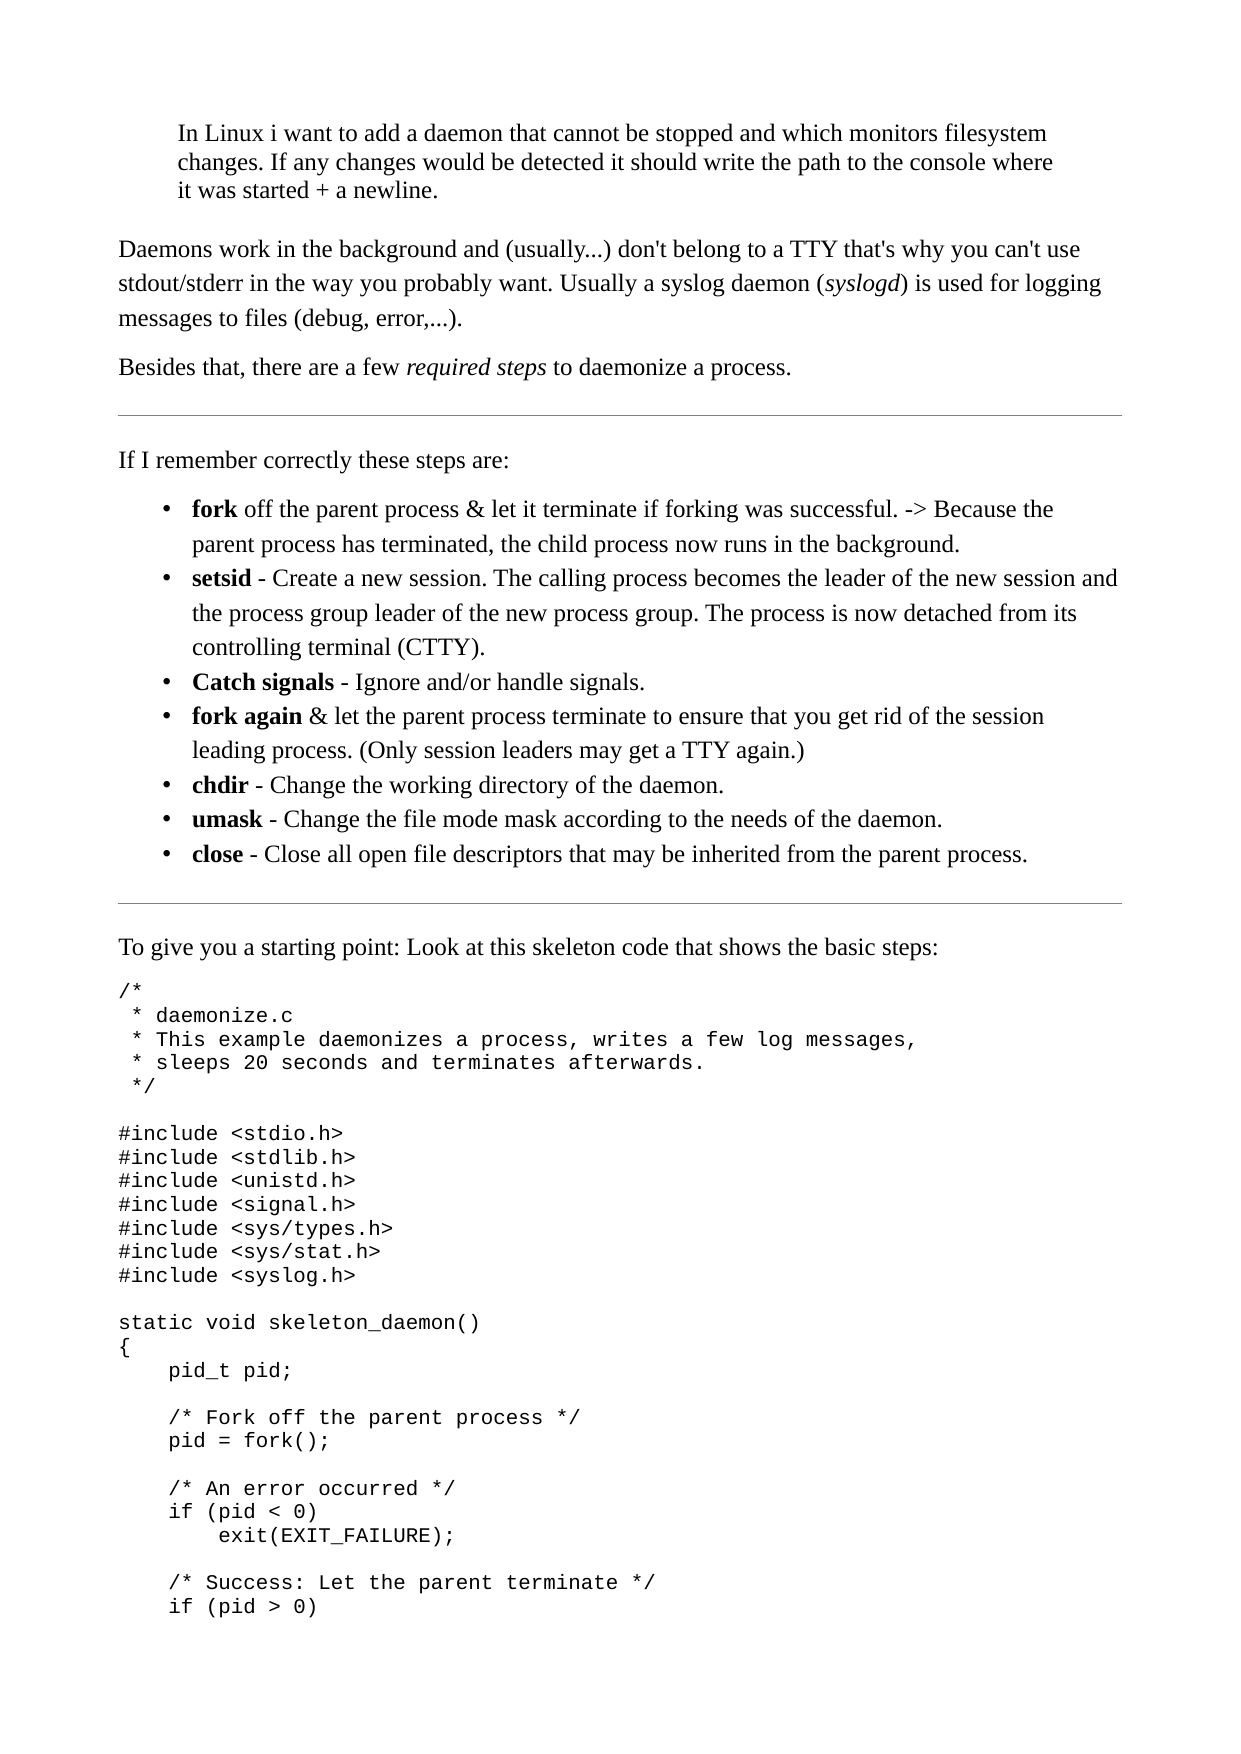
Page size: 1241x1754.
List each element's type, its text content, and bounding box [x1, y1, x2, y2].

text exit(EXIT_FAILURE); [118, 1525, 1122, 1549]
list setsid - Create a new session. The calling process becomes the leader of the new session and the process group leader of the new process group. The process is now detached from its controlling terminal (CTTY). [162, 563, 1122, 661]
text If I remember correctly these steps are: [118, 445, 1122, 474]
list umask - Change the file mode mask according to the needs of the daemon. [162, 804, 1122, 833]
text #include <stdio.h> [118, 1123, 1122, 1147]
text if (pid > 0) [118, 1596, 1122, 1620]
list fork off the parent process & let it terminate if forking was successful. -> Because the parent process has terminated, the child process now runs in the background. [162, 494, 1122, 557]
text To give you a starting point: Look at this skeleton code that shows the basic steps: [118, 932, 1122, 961]
text pid = fork(); [118, 1431, 1122, 1454]
text #include <sys/types.h> [118, 1218, 1122, 1241]
text */ [118, 1076, 1122, 1099]
text #include <syslog.h> [118, 1265, 1122, 1289]
list close - Close all open file descriptors that may be inherited from the parent process. [162, 839, 1122, 868]
text * This example daemonizes a process, writes a few log messages, [118, 1028, 1122, 1052]
text /* An error occurred */ [118, 1478, 1122, 1501]
text /* [118, 981, 1122, 1005]
list Catch signals - Ignore and/or handle signals. [162, 667, 1122, 695]
text #include <signal.h> [118, 1194, 1122, 1218]
text #include <sys/stat.h> [118, 1241, 1122, 1265]
text Besides that, there are a few required steps to daemonize a process. [118, 352, 1122, 381]
text * sleeps 20 seconds and terminates afterwards. [118, 1052, 1122, 1076]
text pid_t pid; [118, 1359, 1122, 1383]
text /* Success: Let the parent terminate */ [118, 1572, 1122, 1596]
text * daemonize.c [118, 1005, 1122, 1028]
text #include <stdlib.h> [118, 1147, 1122, 1170]
list chdir - Change the working directory of the daemon. [162, 770, 1122, 799]
text { [118, 1336, 1122, 1359]
text /* Fork off the parent process */ [118, 1407, 1122, 1431]
text static void skeleton_daemon() [118, 1312, 1122, 1336]
text if (pid < 0) [118, 1501, 1122, 1525]
text In Linux i want to add a daemon that cannot be stopped and which monitors filesystem changes. If any changes would be detected it should write the path to the console where it was started + a newline. [177, 118, 1063, 204]
text #include <unistd.h> [118, 1170, 1122, 1194]
text Daemons work in the background and (usually...) don't belong to a TTY that's why you can't use stdout/stderr in the way you probably want. Usually a syslog daemon (syslogd) is used for logging messages to files (debug, error,...). [118, 234, 1122, 332]
list fork again & let the parent process terminate to ensure that you get rid of the session leading process. (Only session leaders may get a TTY again.) [162, 701, 1122, 764]
